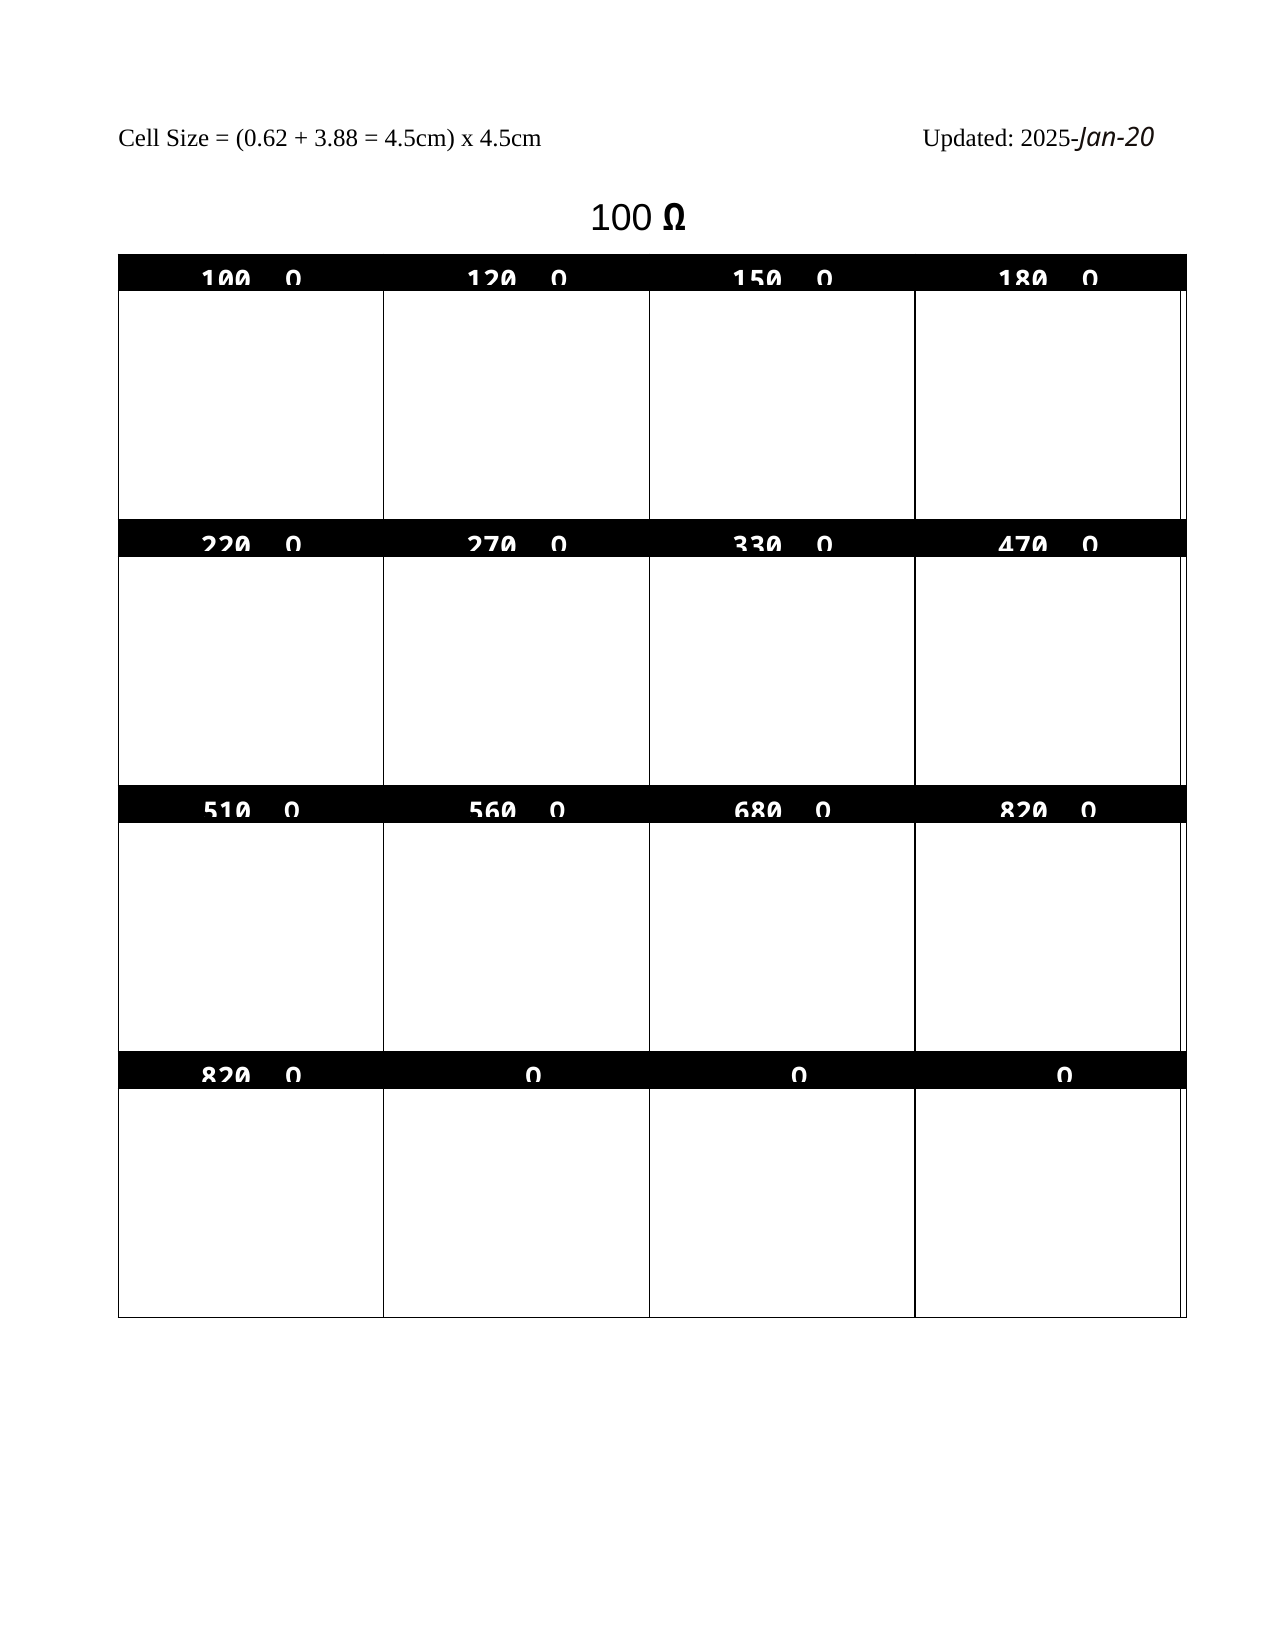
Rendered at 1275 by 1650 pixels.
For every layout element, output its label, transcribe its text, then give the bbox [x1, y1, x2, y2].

table_cell [384, 557, 649, 785]
table_cell 470 Ω [916, 520, 1180, 556]
table_cell 820 Ω [119, 1052, 383, 1088]
table_cell [1181, 1089, 1186, 1317]
table_cell [916, 823, 1180, 1051]
table_cell 510 Ω [119, 786, 383, 822]
table_cell Ω [650, 1052, 914, 1088]
table_cell [650, 1089, 914, 1317]
table_cell [384, 291, 649, 519]
table_cell [1181, 786, 1186, 822]
table_header [1181, 255, 1186, 290]
table_header 180 Ω [916, 255, 1180, 290]
table_cell 330 Ω [650, 520, 914, 556]
table_cell [650, 557, 914, 785]
table_cell [119, 1089, 383, 1317]
table_cell Ω [916, 1052, 1180, 1088]
table_cell [916, 291, 1180, 519]
table_cell [916, 557, 1180, 785]
table_cell [1181, 291, 1186, 519]
table_cell 680 Ω [650, 786, 914, 822]
table_cell 220 Ω [119, 520, 383, 556]
table_cell [384, 823, 649, 1051]
table_header 150 Ω [650, 255, 914, 290]
table_cell [119, 823, 383, 1051]
table_cell [916, 1089, 1180, 1317]
table_cell [384, 1089, 649, 1317]
table_header 100 Ω [119, 255, 383, 290]
table_cell [1181, 557, 1186, 785]
table_cell [1181, 1052, 1186, 1088]
table_header 120 Ω [384, 255, 649, 290]
table_cell 560 Ω [384, 786, 649, 822]
table_cell Ω [384, 1052, 649, 1088]
subtitle 100 Ω [118, 190, 1157, 241]
table_cell 820 Ω [916, 786, 1180, 822]
table_cell [1181, 520, 1186, 556]
table_cell [119, 557, 383, 785]
table_cell 270 Ω [384, 520, 649, 556]
table_cell [650, 291, 914, 519]
table_cell [119, 291, 383, 519]
table_cell [1181, 823, 1186, 1051]
table_cell [650, 823, 914, 1051]
